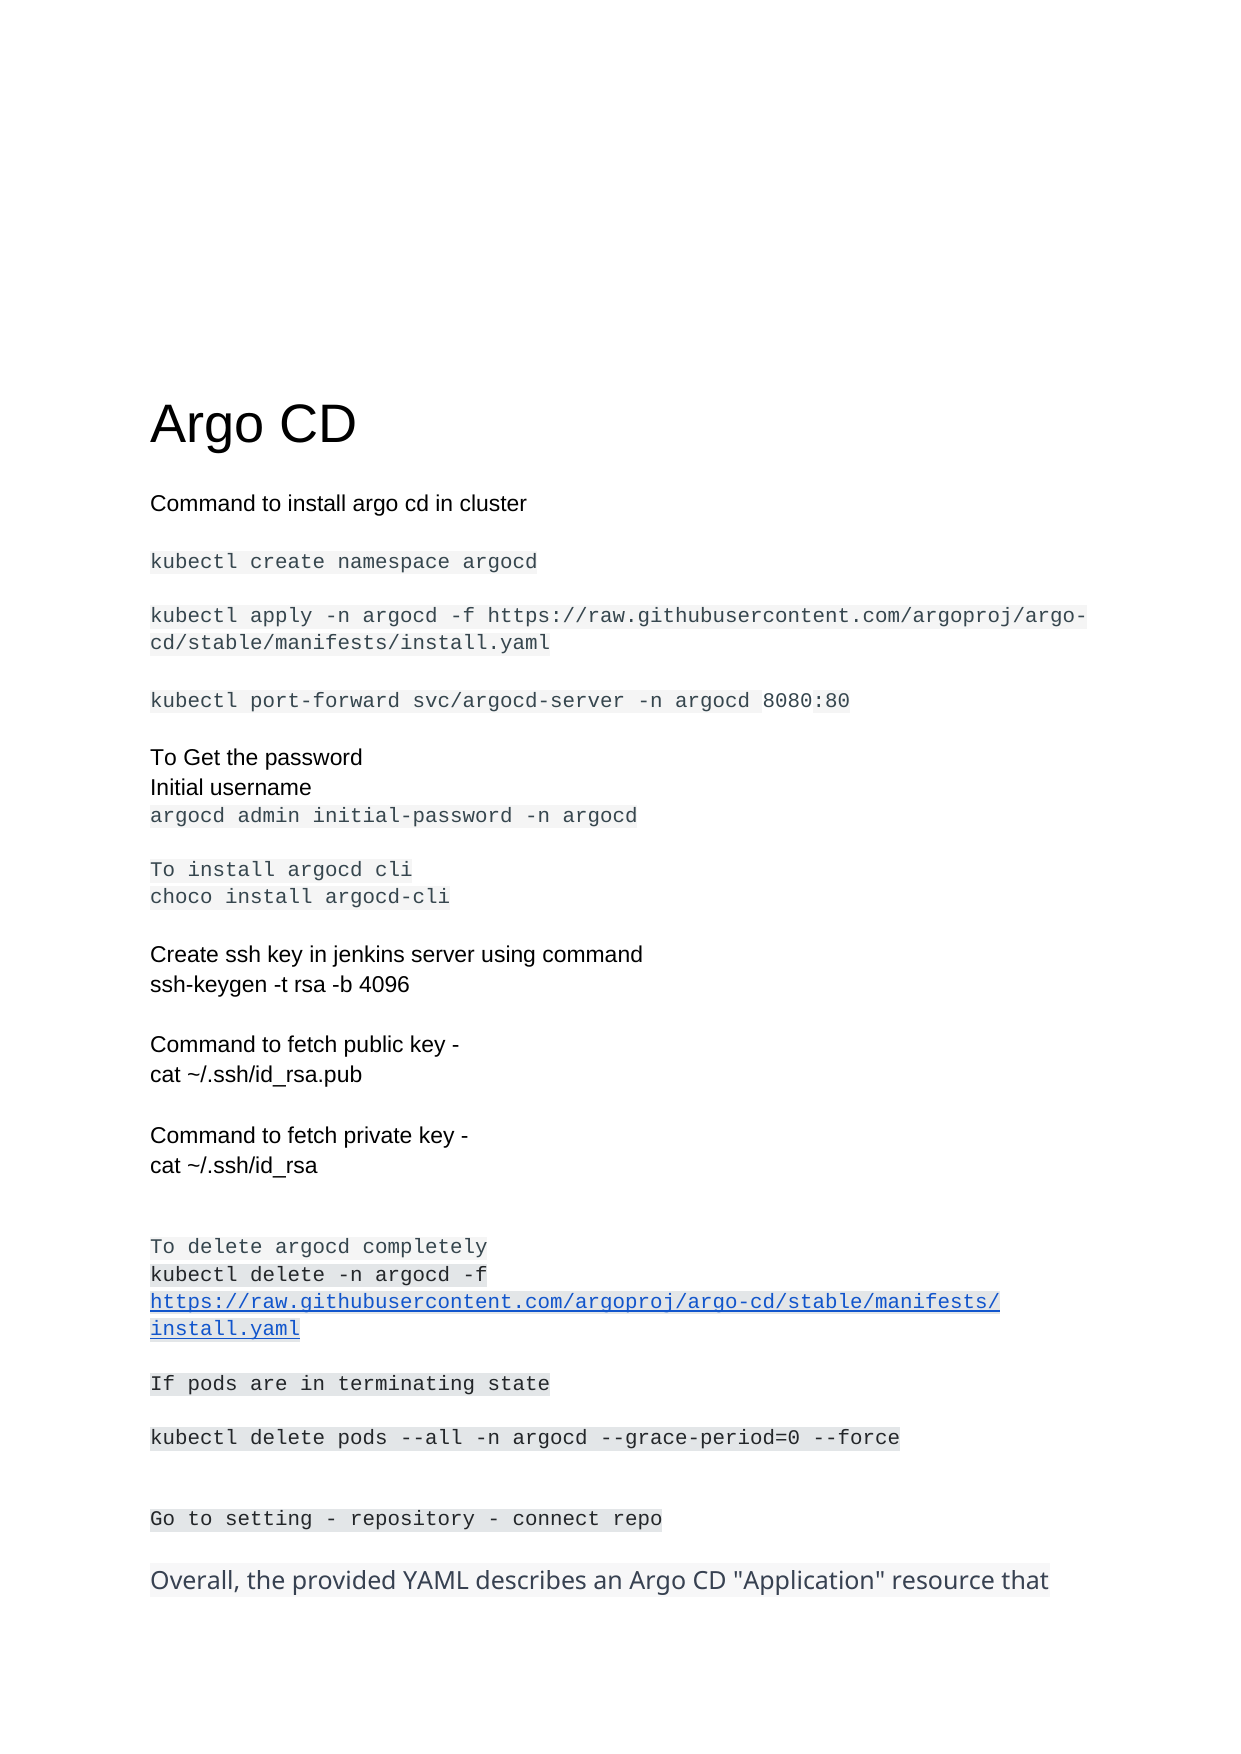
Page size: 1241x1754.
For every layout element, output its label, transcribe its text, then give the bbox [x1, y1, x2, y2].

text kubectl apply -n argocd -f https://raw.githubusercontent.com/argoproj/argo-cd/stable/manifests/install.yaml [150, 605, 1090, 656]
text Command to install argo cd in cluster [150, 490, 1090, 517]
text ssh-keygen -t rsa -b 4096 [150, 971, 1090, 997]
text Go to setting - repository - connect repo [150, 1508, 1090, 1532]
text argocd admin initial-password -n argocd [150, 804, 1090, 828]
text Command to fetch public key - [150, 1031, 1090, 1057]
text If pods are in terminating state [150, 1372, 1090, 1396]
text To install argocd cli choco install argocd-cli [150, 859, 1090, 910]
text To delete argocd completely [150, 1237, 1090, 1260]
text cat ~/.ssh/id_rsa [150, 1152, 1090, 1178]
text cat ~/.ssh/id_rsa.pub [150, 1061, 1090, 1088]
text kubectl create namespace argocd [150, 551, 1090, 574]
text kubectl delete -n argocd -f https://raw.githubusercontent.com/argoproj/argo-cd/stable/manifests/install.yaml [150, 1264, 1090, 1342]
text Overall, the provided YAML describes an Argo CD "Application" resource that [150, 1563, 1090, 1597]
title Argo CD [150, 392, 1090, 454]
text kubectl port-forward svc/argocd-server -n argocd 8080:80 [150, 690, 1090, 713]
text kubectl delete pods --all -n argocd --grace-period=0 --force [150, 1427, 1090, 1451]
text To Get the password [150, 744, 1090, 771]
text Initial username [150, 774, 1090, 801]
text Create ssh key in jenkins server using command [150, 941, 1090, 967]
text Command to fetch private key - [150, 1122, 1090, 1148]
